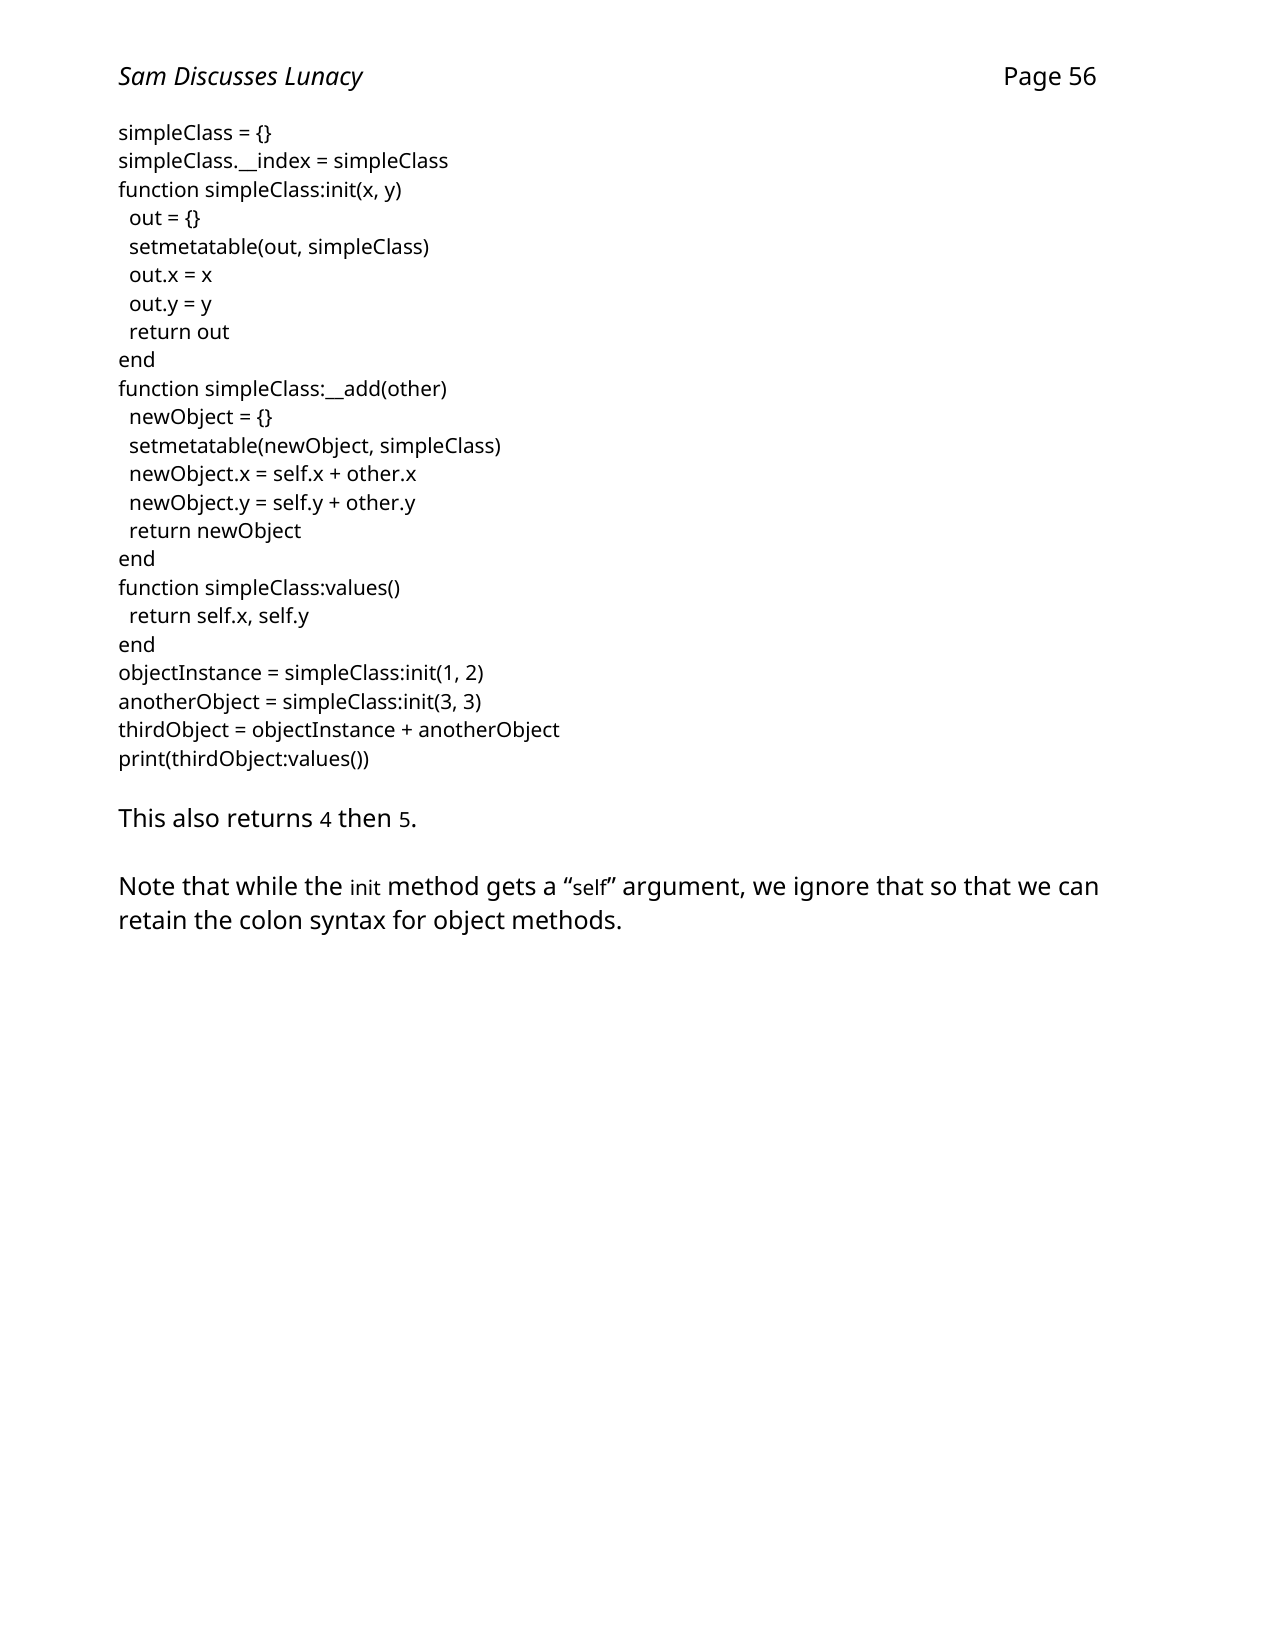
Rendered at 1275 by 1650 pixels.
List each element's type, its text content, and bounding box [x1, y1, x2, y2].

text This also returns 4 then 5. [118, 801, 1157, 834]
text simpleClass.__index = simpleClass [118, 146, 1157, 175]
text thirdObject = objectInstance + anotherObject [118, 715, 1157, 744]
text newObject = {} [118, 402, 1157, 431]
text end [118, 630, 1157, 658]
text Note that while the init method gets a “self” argument, we ignore that so that we can retain the colon syntax for object methods. [118, 869, 1157, 937]
text objectInstance = simpleClass:init(1, 2) [118, 658, 1157, 687]
text simpleClass = {} [118, 118, 1157, 146]
text out = {} [118, 203, 1157, 232]
text return self.x, self.y [118, 601, 1157, 630]
text out.y = y [118, 289, 1157, 317]
text setmetatable(newObject, simpleClass) [118, 431, 1157, 459]
text return out [118, 317, 1157, 346]
text print(thirdObject:values()) [118, 744, 1157, 772]
text newObject.y = self.y + other.y [118, 488, 1157, 516]
text newObject.x = self.x + other.x [118, 459, 1157, 488]
text function simpleClass:values() [118, 573, 1157, 601]
text out.x = x [118, 260, 1157, 289]
text setmetatable(out, simpleClass) [118, 232, 1157, 260]
text function simpleClass:init(x, y) [118, 175, 1157, 203]
text end [118, 544, 1157, 573]
text return newObject [118, 516, 1157, 544]
text end [118, 346, 1157, 374]
text function simpleClass:__add(other) [118, 374, 1157, 402]
text anotherObject = simpleClass:init(3, 3) [118, 687, 1157, 715]
